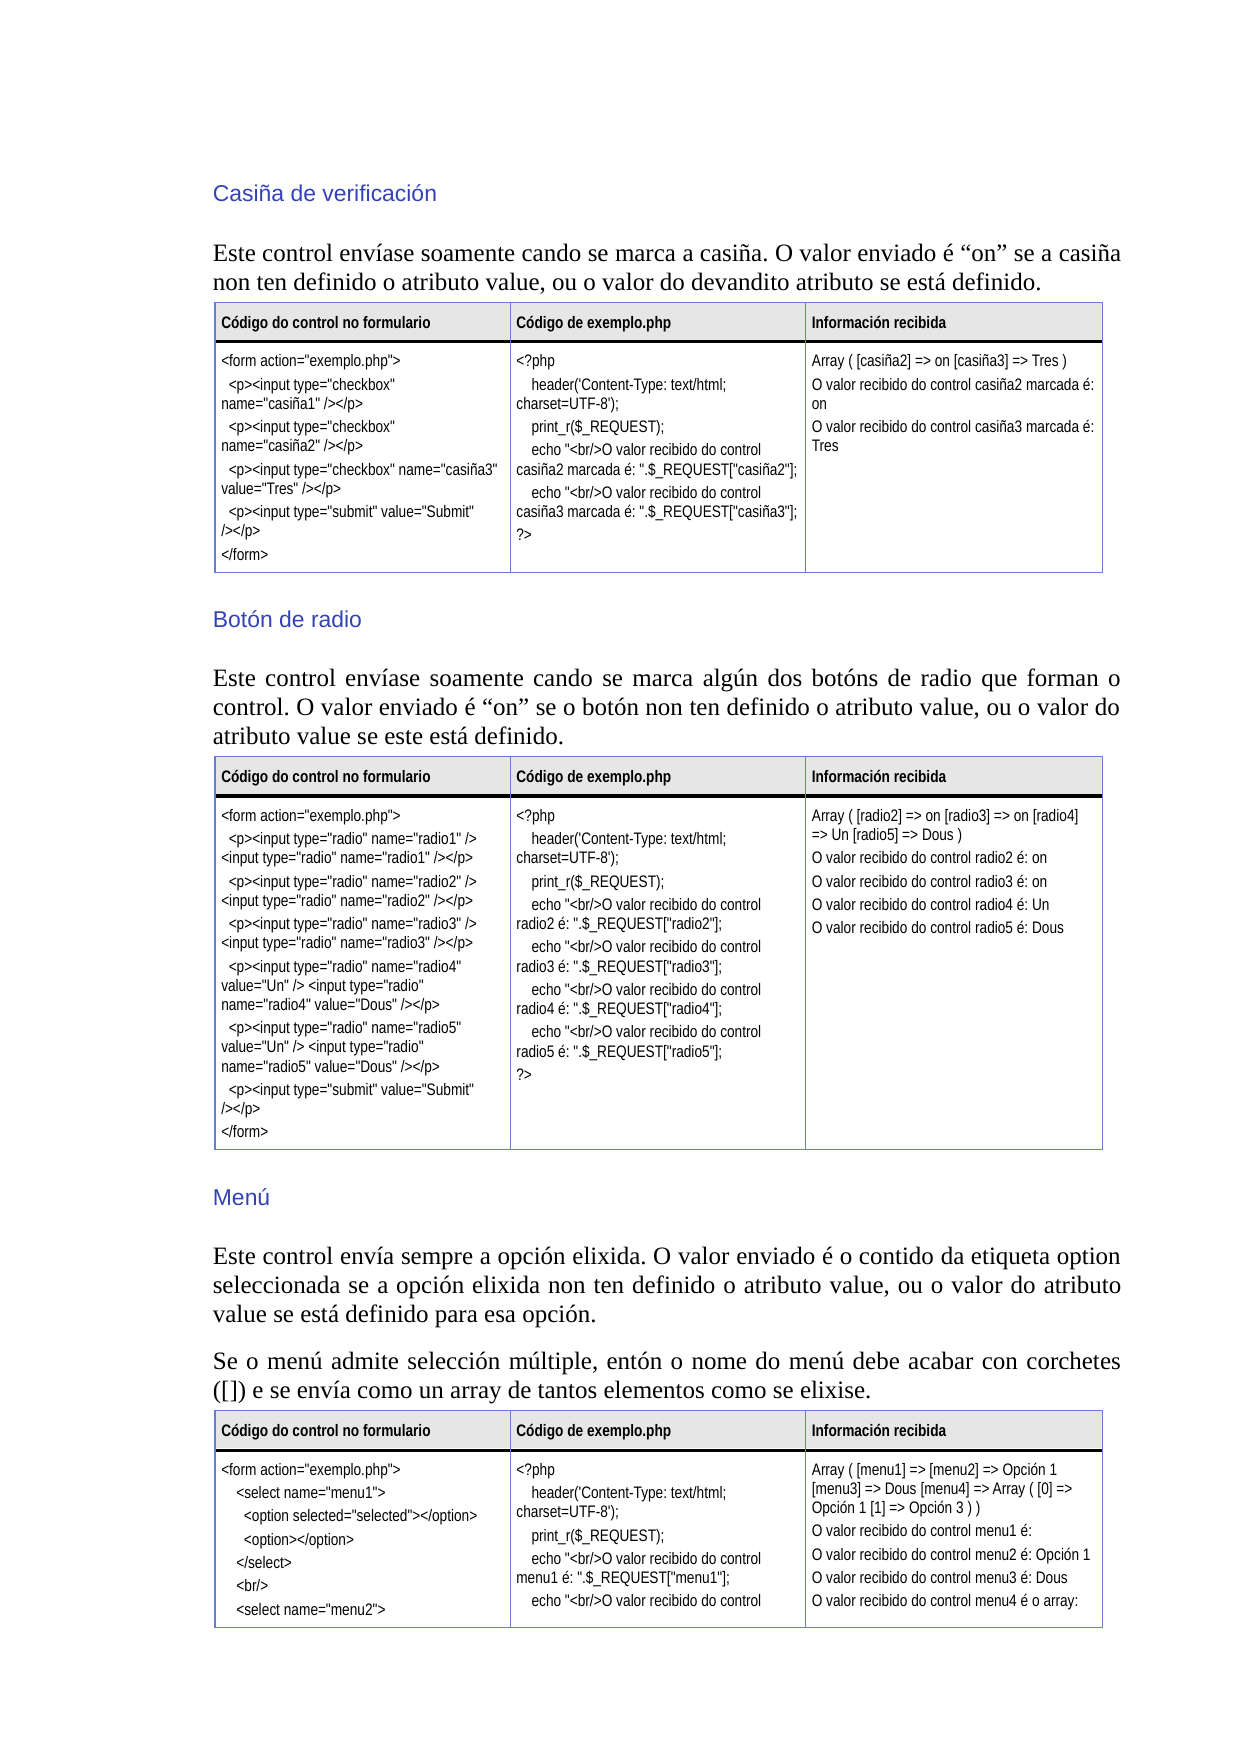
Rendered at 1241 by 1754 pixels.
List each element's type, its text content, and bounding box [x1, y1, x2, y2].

table_cell <?php header('Content-Type: text/html; charset=UTF-8'); print_r($_REQUEST); echo "<br/>O valor recibido do control casiña2 marcada é: ".$_REQUEST["casiña2"]; echo "<br/>O valor recibido do control casiña3 marcada é: ".$_REQUEST["casiña3"]; ?> [511, 343, 805, 572]
table_header Información recibida [806, 303, 1102, 340]
text Este control envía sempre a opción elixida. O valor enviado é o contido da etiqueta option seleccionada se a opción elixida non ten definido o atributo value, ou o valor do atributo value se está definido para esa opción. [213, 1241, 1122, 1328]
table_header Código de exemplo.php [511, 757, 805, 794]
text Menú [213, 1184, 1122, 1210]
text Este control envíase soamente cando se marca algún dos botóns de radio que forman o control. O valor enviado é “on” se o botón non ten definido o atributo value, ou o valor do atributo value se este está definido. [213, 663, 1122, 750]
table_cell <form action="exemplo.php"> <p><input type="radio" name="radio1" /> <input type="radio" name="radio1" /></p> <p><input type="radio" name="radio2" /> <input type="radio" name="radio2" /></p> <p><input type="radio" name="radio3" /> <input type="radio" name="radio3" /></p> <p><input type="radio" name="radio4" value="Un" /> <input type="radio" name="radio4" value="Dous" /></p> <p><input type="radio" name="radio5" value="Un" /> <input type="radio" name="radio5" value="Dous" /></p> <p><input type="submit" value="Submit" /></p> </form> [216, 798, 510, 1149]
table_cell <form action="exemplo.php"> <select name="menu1"> <option selected="selected"></option> <option></option> </select> <br/> <select name="menu2"> [216, 1452, 510, 1627]
table_header Código de exemplo.php [511, 1411, 805, 1448]
table_header Código do control no formulario [216, 757, 510, 794]
text Este control envíase soamente cando se marca a casiña. O valor enviado é “on” se a casiña non ten definido o atributo value, ou o valor do devandito atributo se está definido. [213, 238, 1122, 295]
table_cell <?php header('Content-Type: text/html; charset=UTF-8'); print_r($_REQUEST); echo "<br/>O valor recibido do control radio2 é: ".$_REQUEST["radio2"]; echo "<br/>O valor recibido do control radio3 é: ".$_REQUEST["radio3"]; echo "<br/>O valor recibido do control radio4 é: ".$_REQUEST["radio4"]; echo "<br/>O valor recibido do control radio5 é: ".$_REQUEST["radio5"]; ?> [511, 798, 805, 1149]
text Botón de radio [213, 606, 1122, 632]
table_cell Array ( [menu1] => [menu2] => Opción 1 [menu3] => Dous [menu4] => Array ( [0] => Opción 1 [1] => Opción 3 ) ) O valor recibido do control menu1 é: O valor recibido do control menu2 é: Opción 1 O valor recibido do control menu3 é: Dous O valor recibido do control menu4 é o array: [806, 1452, 1102, 1627]
table_cell <form action="exemplo.php"> <p><input type="checkbox" name="casiña1" /></p> <p><input type="checkbox" name="casiña2" /></p> <p><input type="checkbox" name="casiña3" value="Tres" /></p> <p><input type="submit" value="Submit" /></p> </form> [216, 343, 510, 572]
table_cell <?php header('Content-Type: text/html; charset=UTF-8'); print_r($_REQUEST); echo "<br/>O valor recibido do control menu1 é: ".$_REQUEST["menu1"]; echo "<br/>O valor recibido do control [511, 1452, 805, 1627]
table_header Código do control no formulario [216, 1411, 510, 1448]
text Casiña de verificación [213, 180, 1122, 207]
table_header Código de exemplo.php [511, 303, 805, 340]
table_cell Array ( [casiña2] => on [casiña3] => Tres ) O valor recibido do control casiña2 marcada é: on O valor recibido do control casiña3 marcada é: Tres [806, 343, 1102, 572]
table_header Información recibida [806, 757, 1102, 794]
table_header Información recibida [806, 1411, 1102, 1448]
table_cell Array ( [radio2] => on [radio3] => on [radio4] => Un [radio5] => Dous ) O valor recibido do control radio2 é: on O valor recibido do control radio3 é: on O valor recibido do control radio4 é: Un O valor recibido do control radio5 é: Dous [806, 798, 1102, 1149]
text Se o menú admite selección múltiple, entón o nome do menú debe acabar con corchetes ([]) e se envía como un array de tantos elementos como se elixise. [213, 1346, 1122, 1404]
table_header Código do control no formulario [216, 303, 510, 340]
